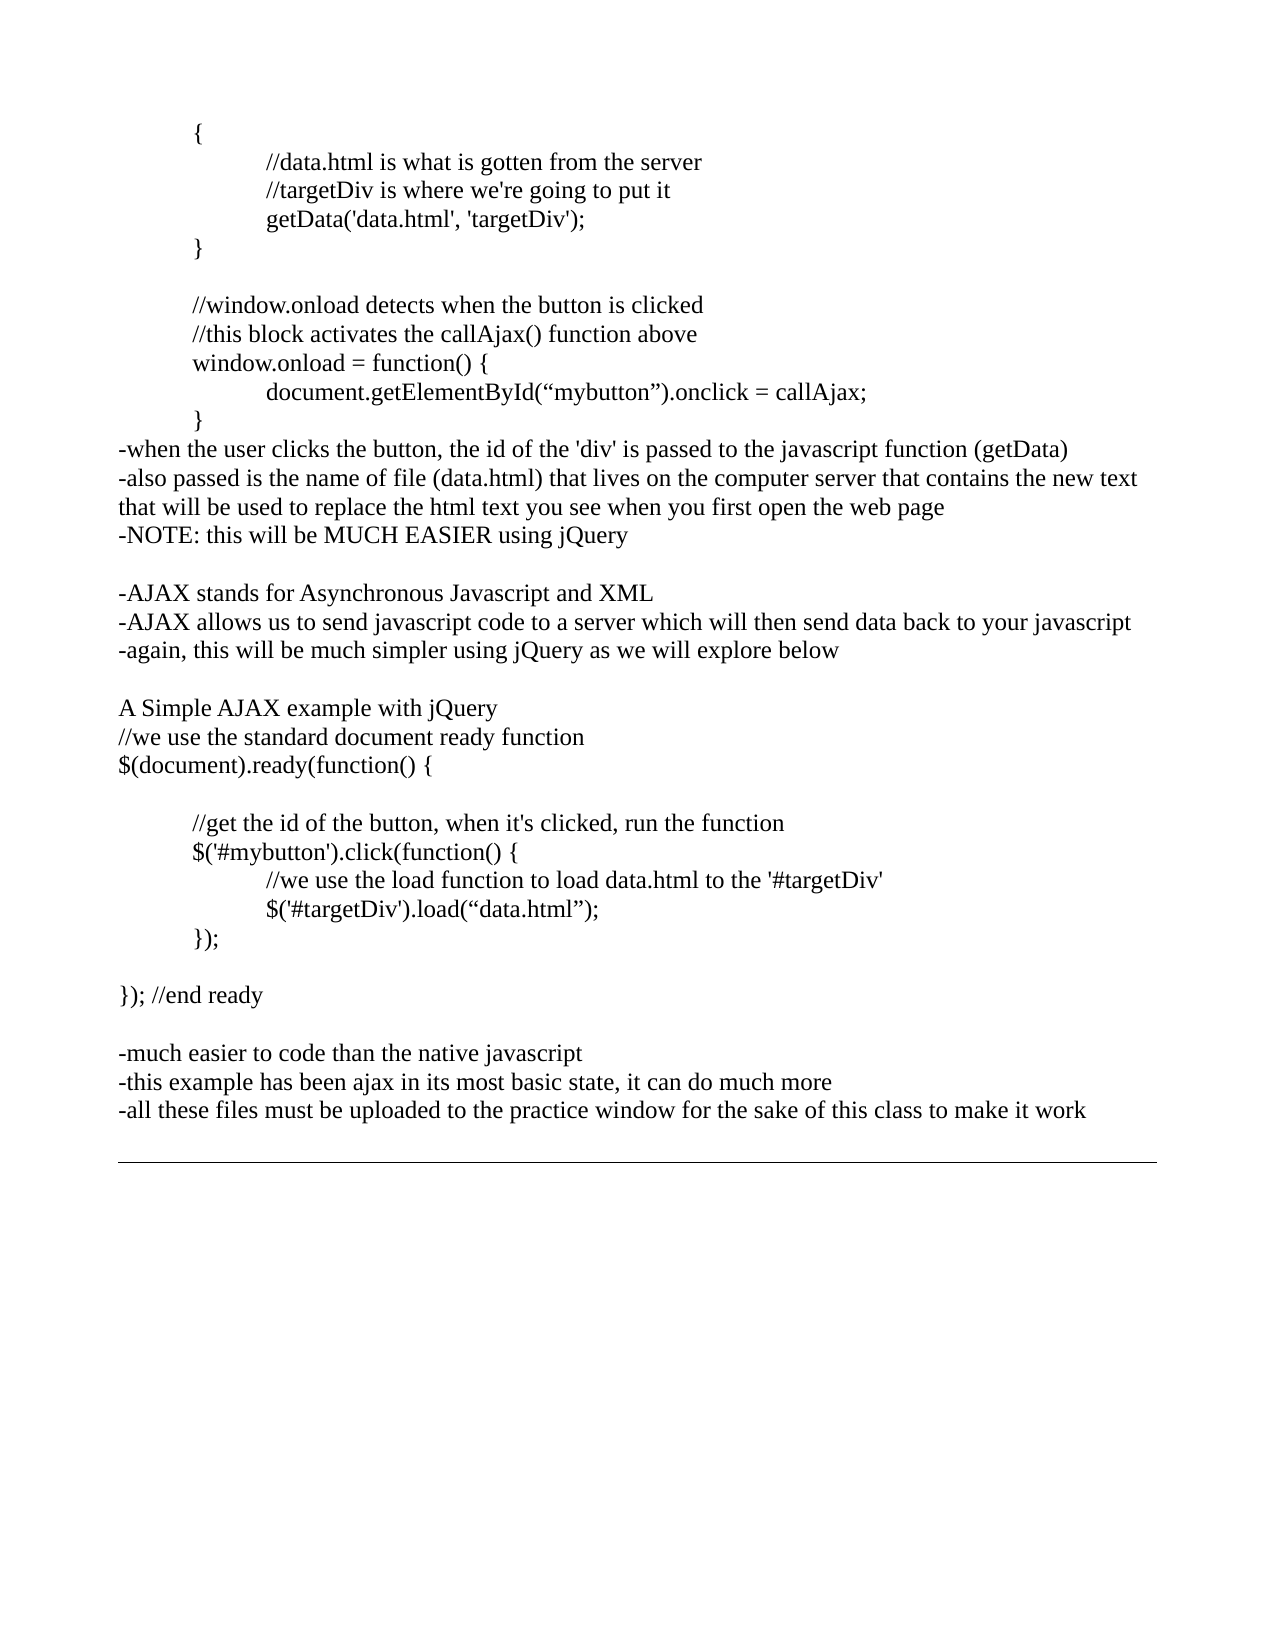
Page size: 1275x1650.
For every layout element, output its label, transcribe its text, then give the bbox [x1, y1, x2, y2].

text $('#targetDiv').load(“data.html”); [118, 894, 1157, 923]
text //targetDiv is where we're going to put it [118, 176, 1157, 204]
text -also passed is the name of file (data.html) that lives on the computer server that contains the new text that will be used to replace the html text you see when you first open the web page [118, 463, 1157, 521]
text } [118, 233, 1157, 262]
text -this example has been ajax in its most basic state, it can do much more [118, 1067, 1157, 1096]
text //we use the load function to load data.html to the '#targetDiv' [118, 866, 1157, 894]
text } [118, 406, 1157, 434]
text window.onload = function() { [118, 348, 1157, 377]
text //data.html is what is gotten from the server [118, 147, 1157, 176]
text -all these files must be uploaded to the practice window for the sake of this class to make it work [118, 1096, 1157, 1124]
text { [118, 118, 1157, 147]
text -much easier to code than the native javascript [118, 1038, 1157, 1067]
text }); //end ready [118, 981, 1157, 1009]
text //this block activates the callAjax() function above [118, 319, 1157, 348]
text -when the user clicks the button, the id of the 'div' is passed to the javascript function (getData) [118, 434, 1157, 463]
text //we use the standard document ready function [118, 722, 1157, 751]
text $(document).ready(function() { [118, 751, 1157, 779]
text getData('data.html', 'targetDiv'); [118, 204, 1157, 233]
text -AJAX allows us to send javascript code to a server which will then send data back to your javascript [118, 607, 1157, 636]
text $('#mybutton').click(function() { [118, 837, 1157, 866]
text -NOTE: this will be MUCH EASIER using jQuery [118, 521, 1157, 549]
text //get the id of the button, when it's clicked, run the function [118, 808, 1157, 837]
text //window.onload detects when the button is clicked [118, 291, 1157, 319]
text document.getElementById(“mybutton”).onclick = callAjax; [118, 377, 1157, 406]
text }); [118, 923, 1157, 952]
text -AJAX stands for Asynchronous Javascript and XML [118, 578, 1157, 607]
text -again, this will be much simpler using jQuery as we will explore below [118, 636, 1157, 664]
text A Simple AJAX example with jQuery [118, 693, 1157, 722]
